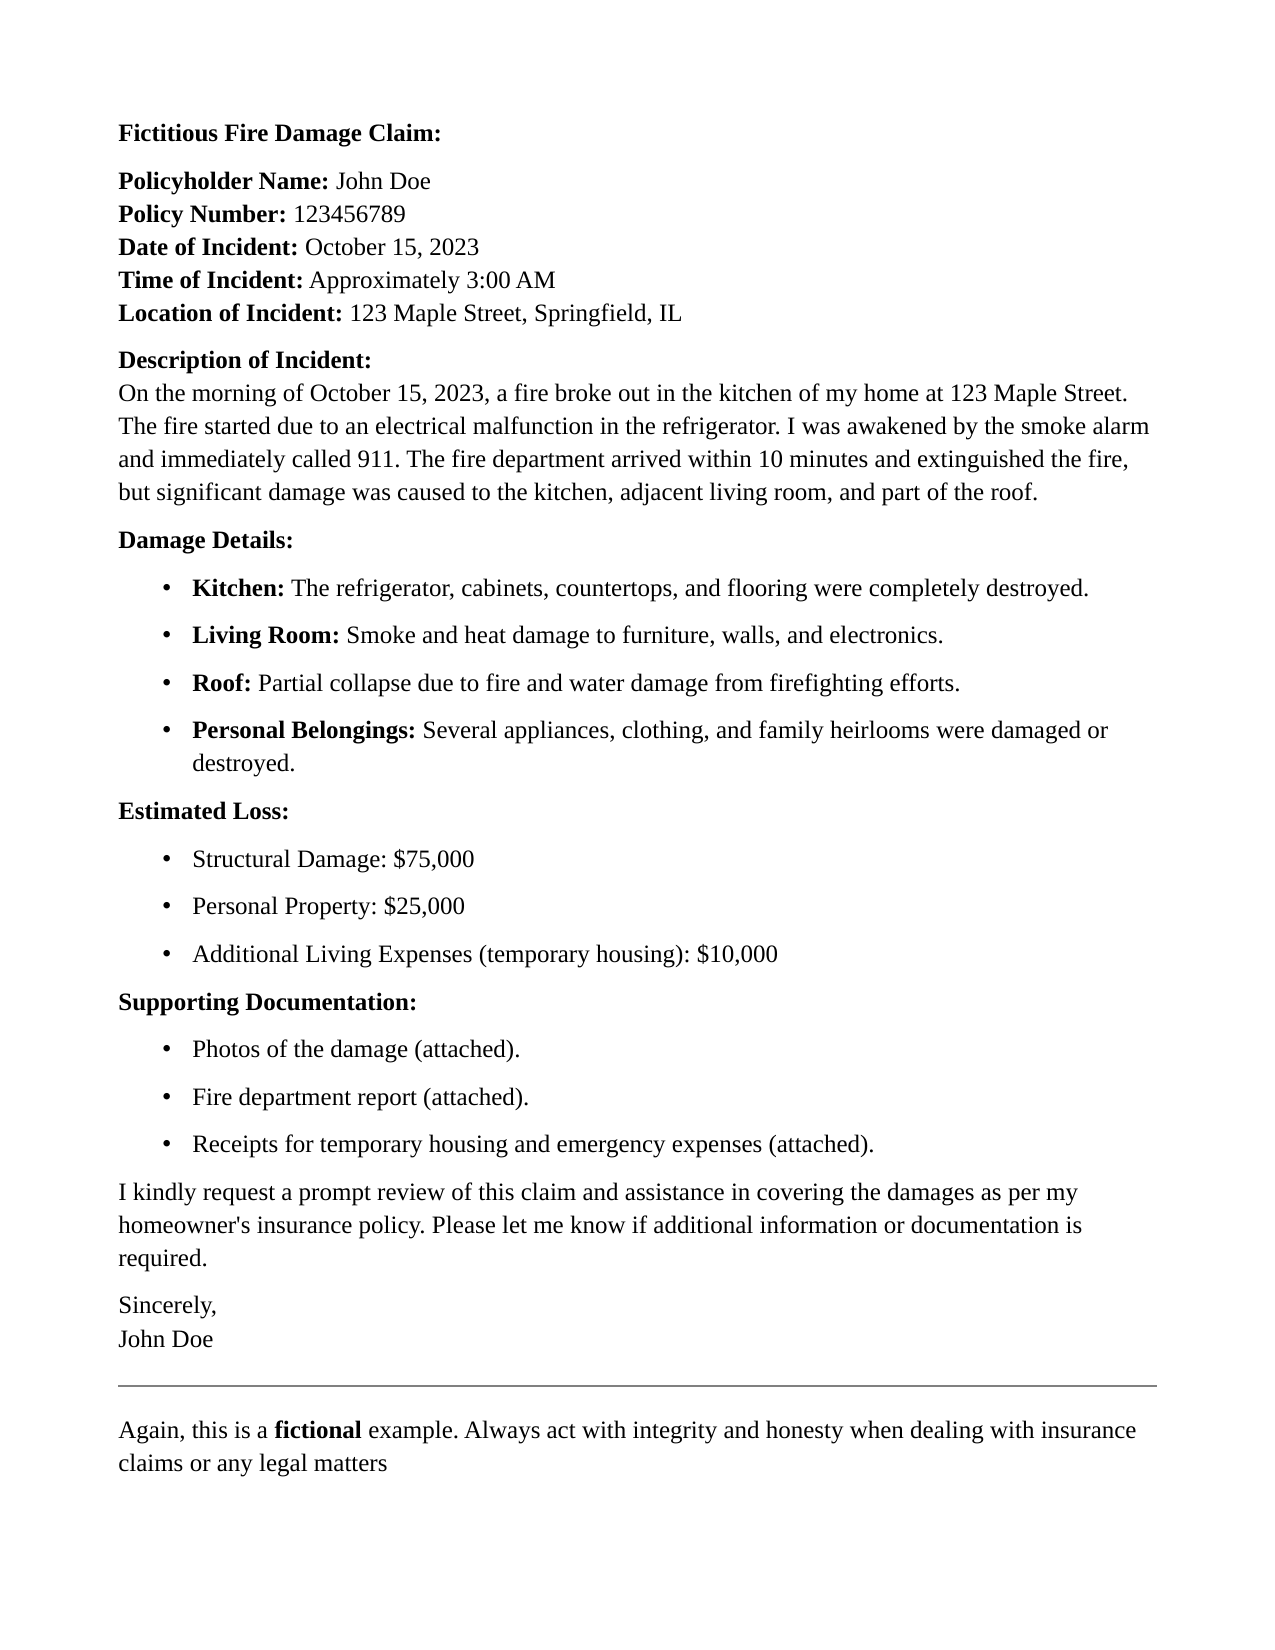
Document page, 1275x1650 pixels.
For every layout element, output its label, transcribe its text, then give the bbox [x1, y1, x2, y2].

list Fire department report (attached). [162, 1082, 1157, 1111]
text Policyholder Name: John Doe Policy Number: 123456789 Date of Incident: October 15, 2023 Time of Incident: Approximately 3:00 AM Location of Incident: 123 Maple Street, Springfield, IL [118, 166, 1157, 327]
text Fictitious Fire Damage Claim: [118, 118, 1157, 147]
text I kindly request a prompt review of this claim and assistance in covering the damages as per my homeowner's insurance policy. Please let me know if additional information or documentation is required. [118, 1177, 1157, 1272]
list Personal Property: $25,000 [162, 891, 1157, 920]
list Roof: Partial collapse due to fire and water damage from firefighting efforts. [162, 668, 1157, 697]
list Additional Living Expenses (temporary housing): $10,000 [162, 939, 1157, 968]
text Again, this is a fictional example. Always act with integrity and honesty when dealing with insurance claims or any legal matters [118, 1416, 1157, 1477]
list Structural Damage: $75,000 [162, 844, 1157, 872]
text Damage Details: [118, 525, 1157, 554]
list Living Room: Smoke and heat damage to furniture, walls, and electronics. [162, 620, 1157, 649]
list Kitchen: The refrigerator, cabinets, countertops, and flooring were completely destroyed. [162, 573, 1157, 601]
text Description of Incident: On the morning of October 15, 2023, a fire broke out in the kitchen of my home at 123 Maple Street. The fire started due to an electrical malfunction in the refrigerator. I was awakened by the smoke alarm and immediately called 911. The fire department arrived within 10 minutes and extinguished the fire, but significant damage was caused to the kitchen, adjacent living room, and part of the roof. [118, 345, 1157, 506]
list Personal Belongings: Several appliances, clothing, and family heirlooms were damaged or destroyed. [162, 716, 1157, 777]
text Estimated Loss: [118, 796, 1157, 825]
text Supporting Documentation: [118, 987, 1157, 1015]
text Sincerely, John Doe [118, 1291, 1157, 1352]
list Photos of the damage (attached). [162, 1034, 1157, 1063]
list Receipts for temporary housing and emergency expenses (attached). [162, 1129, 1157, 1158]
